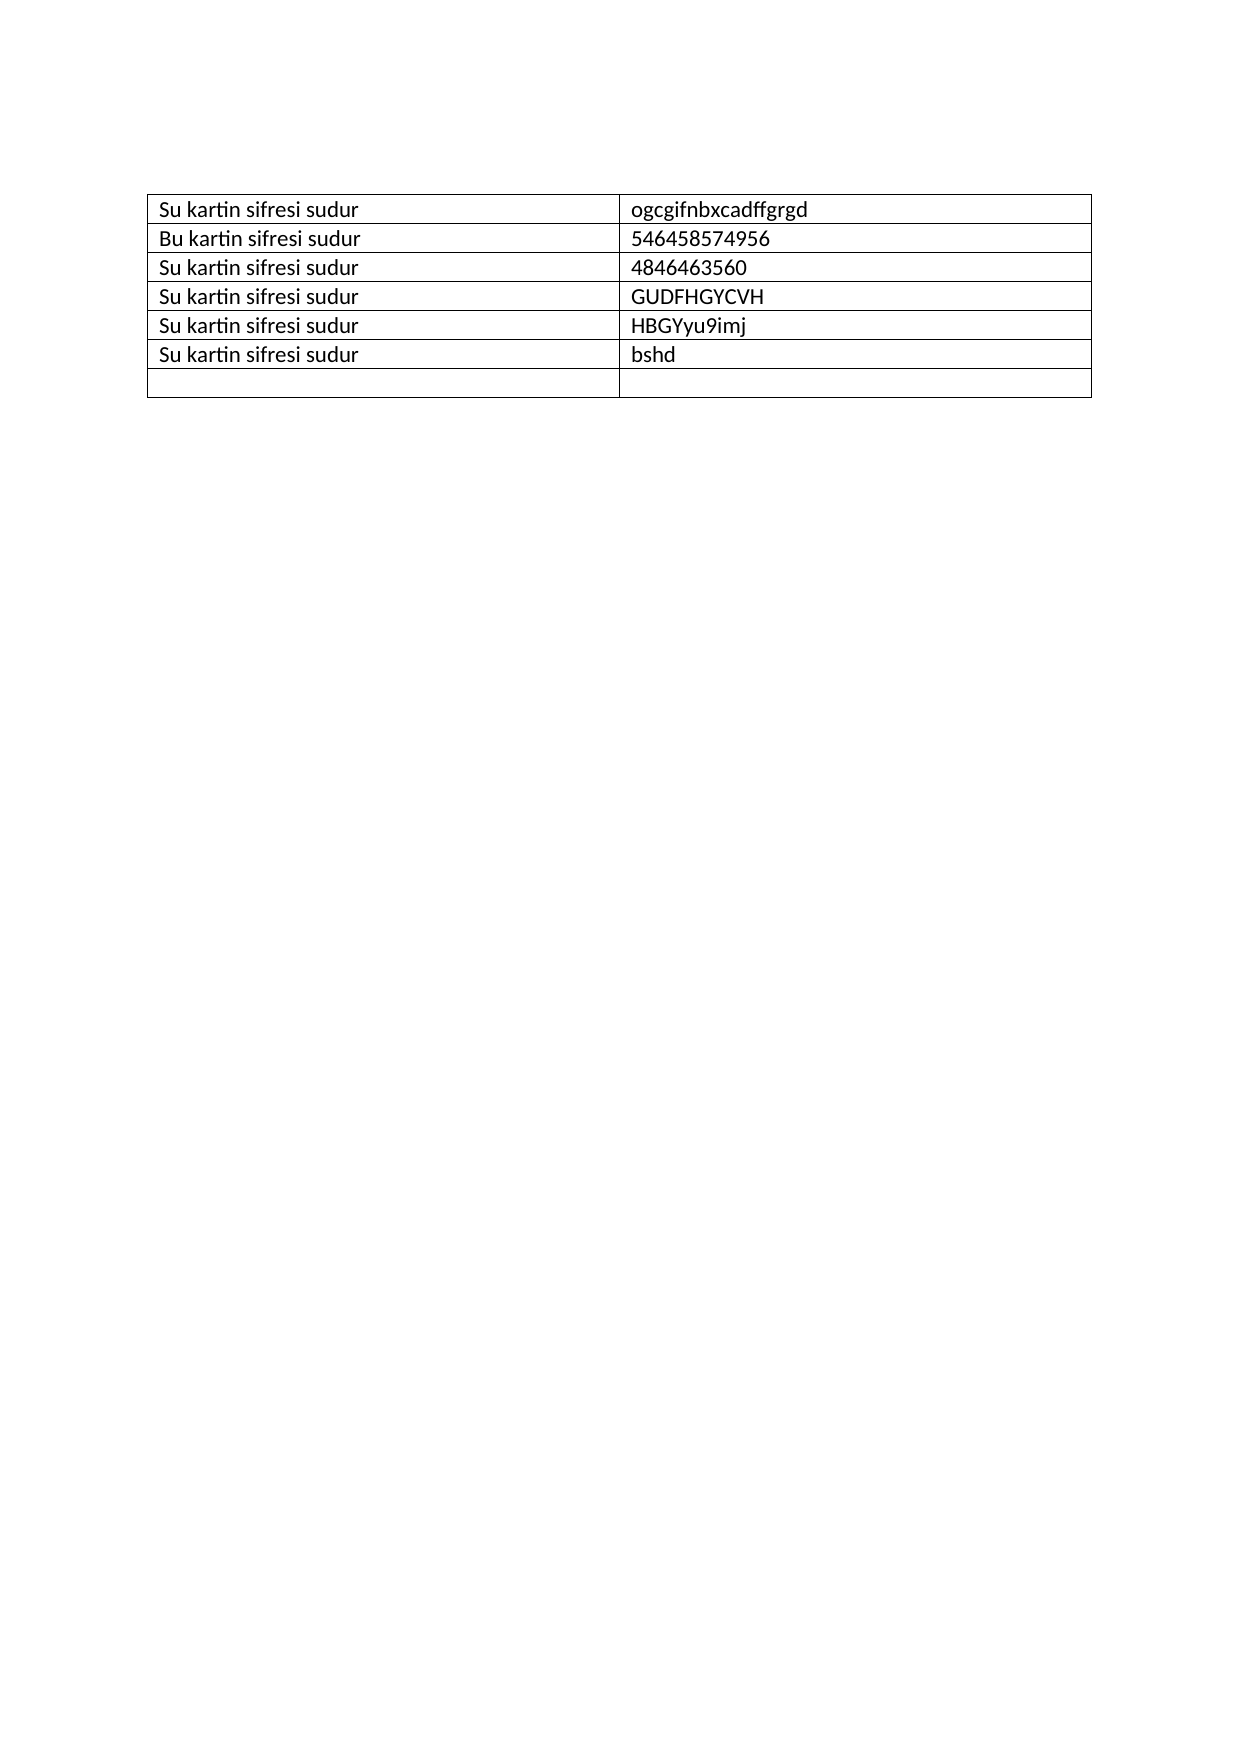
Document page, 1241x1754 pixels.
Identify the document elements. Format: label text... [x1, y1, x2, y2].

table_cell [620, 369, 1091, 397]
table_cell Su kartin sifresi sudur [148, 282, 619, 310]
table_cell Su kartin sifresi sudur [148, 253, 619, 281]
table_header ogcgifnbxcadffgrgd [620, 195, 1091, 223]
table_cell Su kartin sifresi sudur [148, 311, 619, 339]
table_cell Su kartin sifresi sudur [148, 340, 619, 368]
table_cell GUDFHGYCVH [620, 282, 1091, 310]
table_header Su kartin sifresi sudur [148, 195, 619, 223]
table_cell HBGYyu9imj [620, 311, 1091, 339]
table_cell Bu kartin sifresi sudur [148, 224, 619, 252]
table_cell [148, 369, 619, 397]
table_cell 546458574956 [620, 224, 1091, 252]
table_cell bshd [620, 340, 1091, 368]
table_cell 4846463560 [620, 253, 1091, 281]
